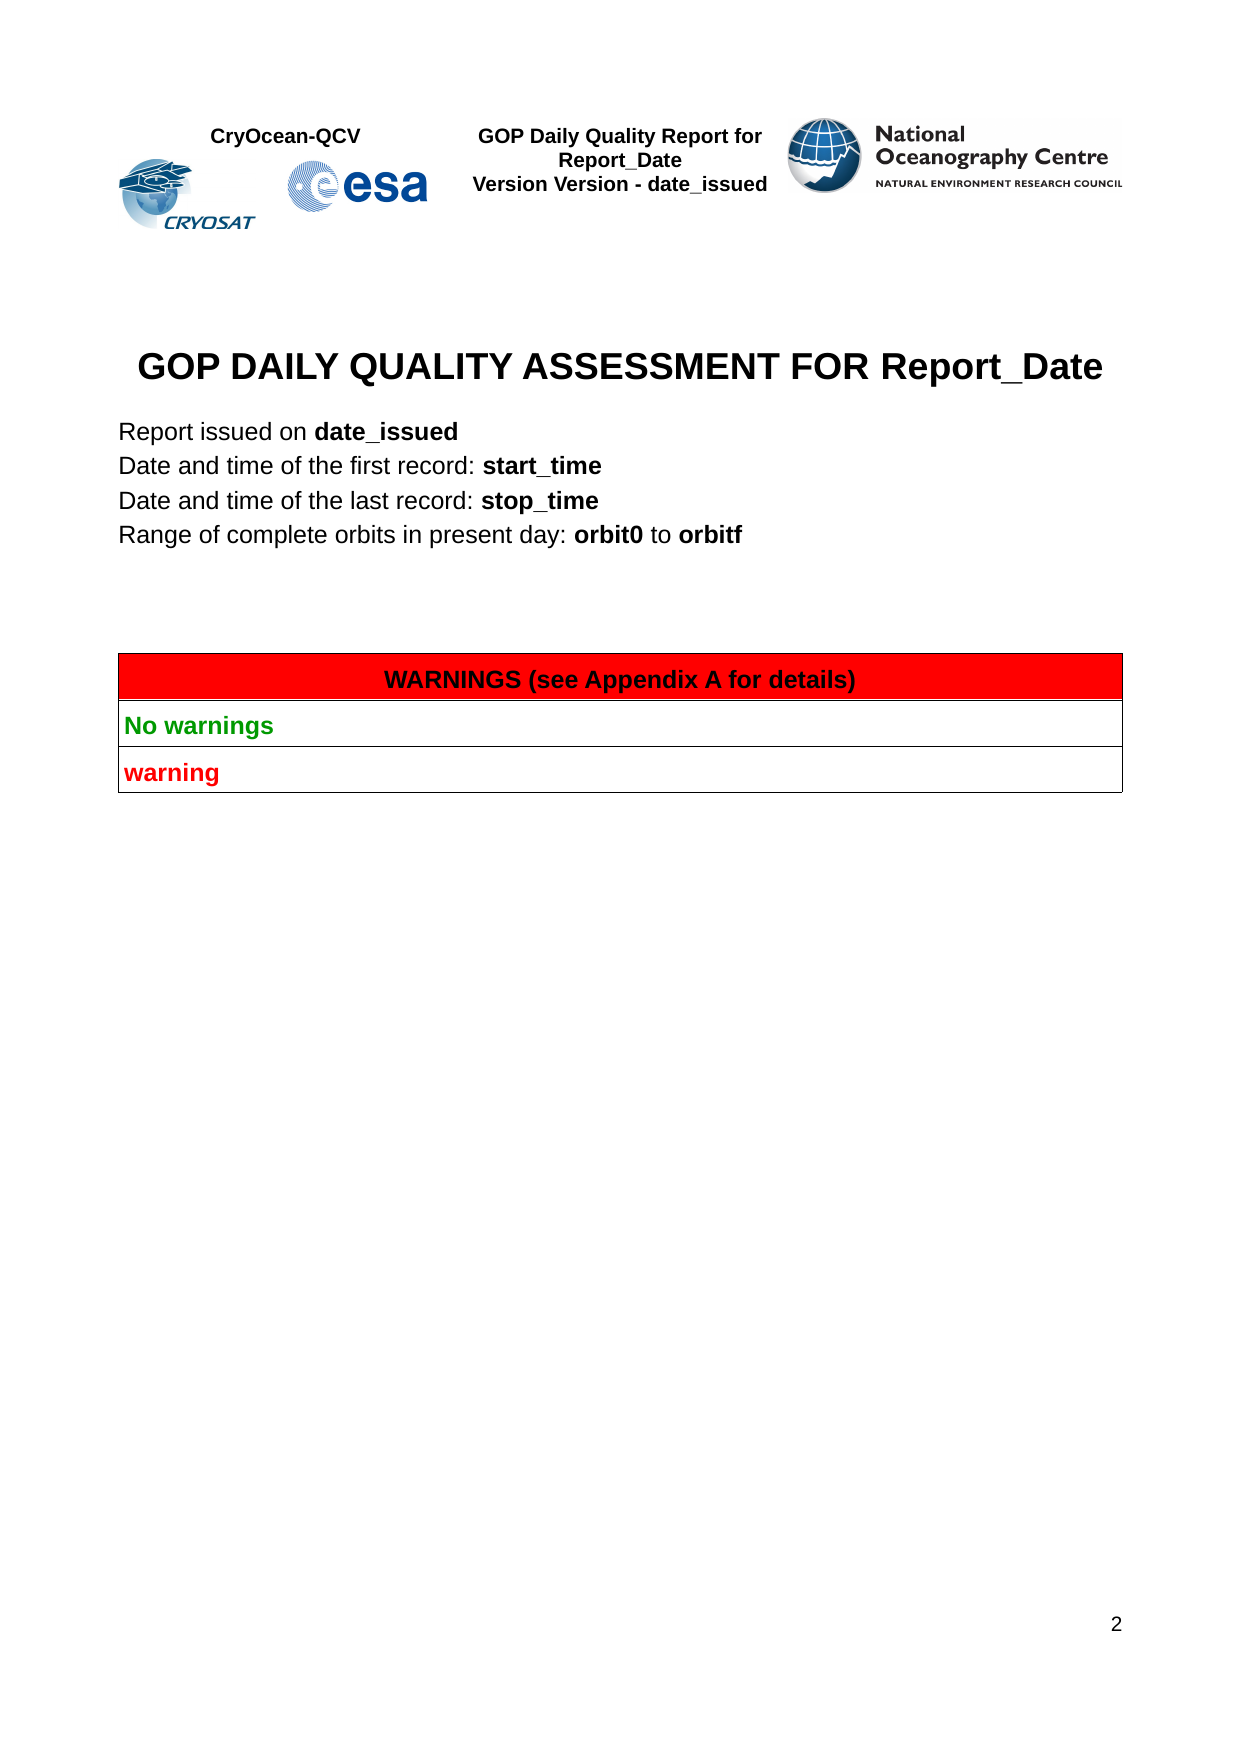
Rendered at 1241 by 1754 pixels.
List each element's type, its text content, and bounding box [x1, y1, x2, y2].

title GOP DAILY QUALITY ASSESSMENT FOR Report_Date [118, 344, 1122, 387]
title Range of complete orbits in present day: orbit0 to orbitf [118, 521, 1122, 549]
picture [787, 118, 1123, 193]
picture [287, 159, 428, 212]
table_cell warning [119, 747, 1122, 792]
table_cell No warnings [119, 701, 1122, 746]
table_header WARNINGS (see Appendix A for details) [119, 654, 1122, 699]
picture [118, 159, 256, 229]
title Report issued on date_issued [118, 416, 1122, 445]
title Date and time of the last record: stop_time [118, 486, 1122, 514]
title Date and time of the first record: start_time [118, 451, 1122, 480]
